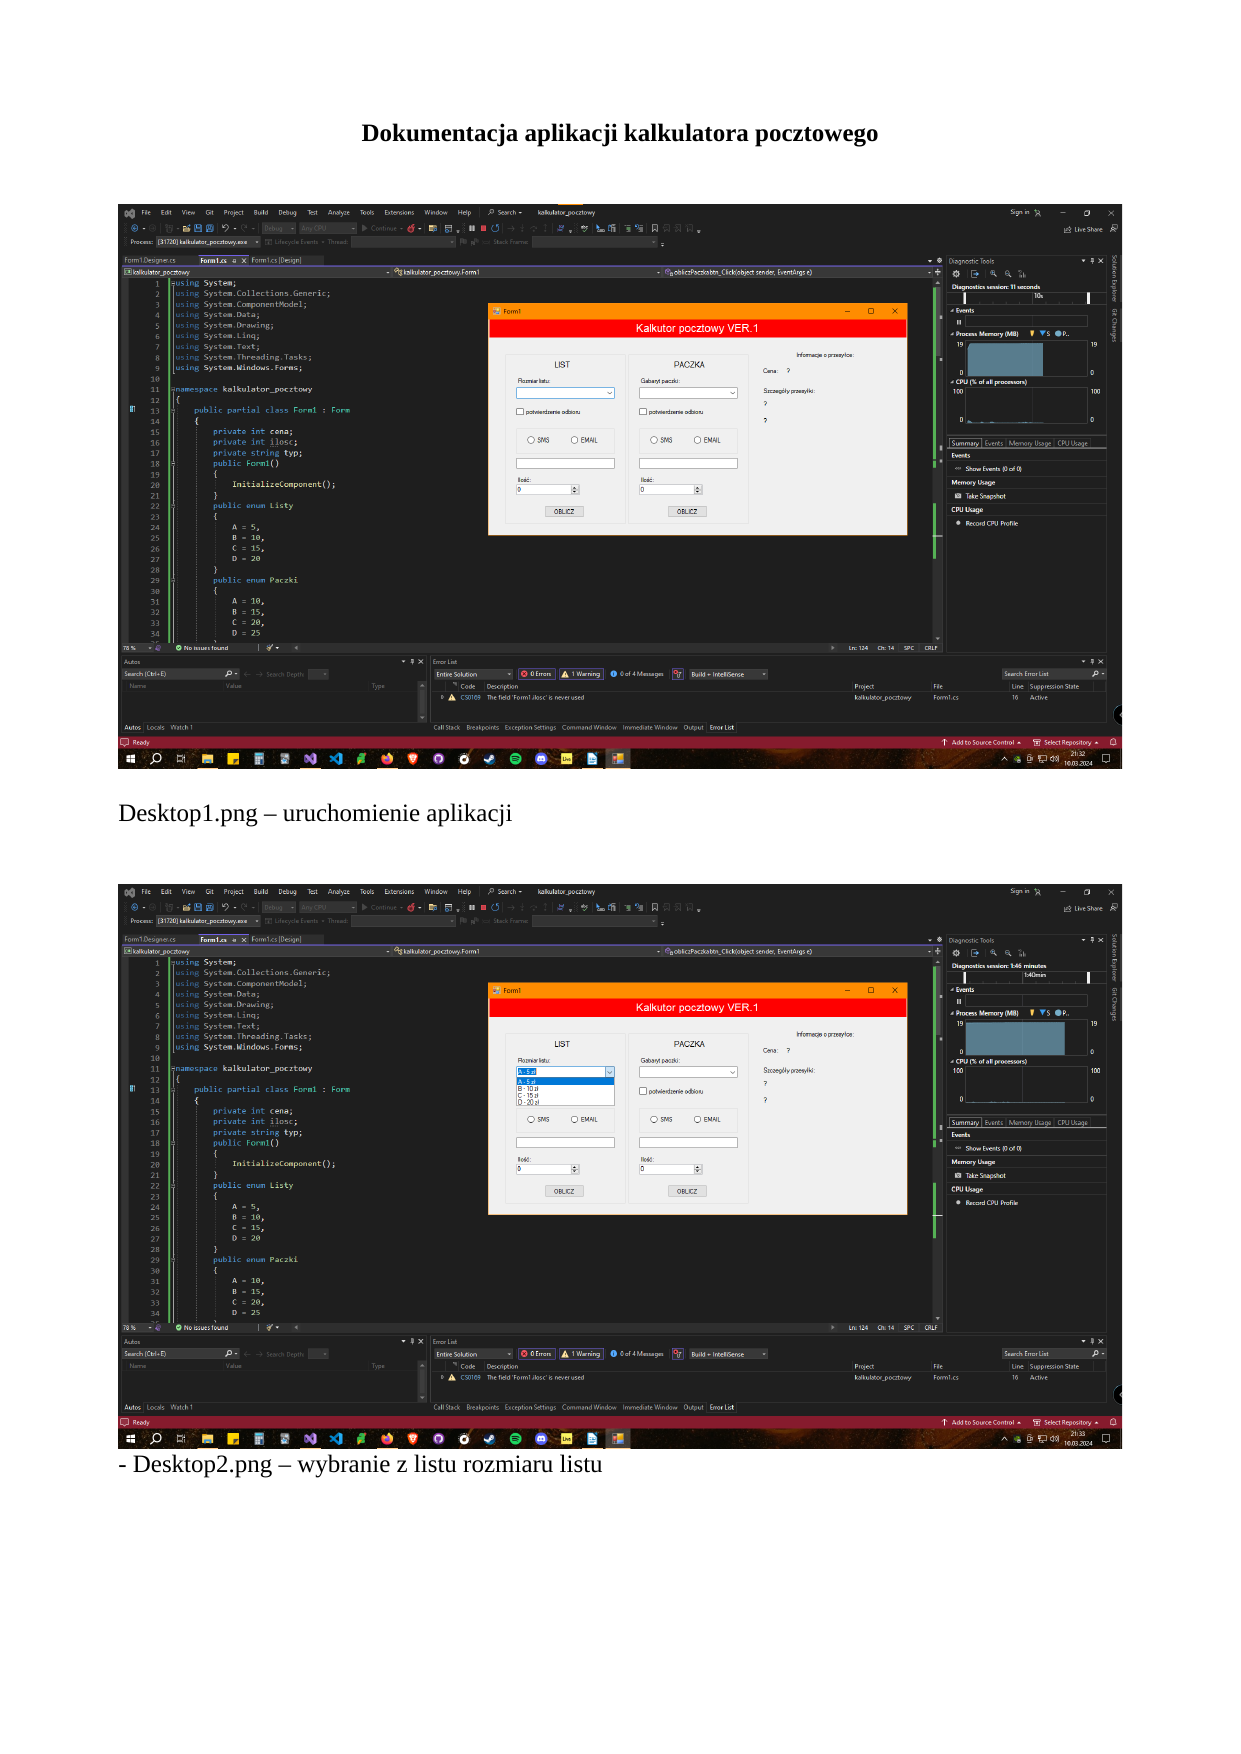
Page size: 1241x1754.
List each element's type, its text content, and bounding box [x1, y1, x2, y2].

text Desktop1.png – uruchomienie aplikacji [118, 798, 1122, 827]
text Dokumentacja aplikacji kalkulatora pocztowego [118, 118, 1122, 147]
picture [118, 204, 1123, 769]
text - Desktop2.png – wybranie z listu rozmiaru listu [118, 1449, 1122, 1477]
picture [118, 884, 1123, 1449]
